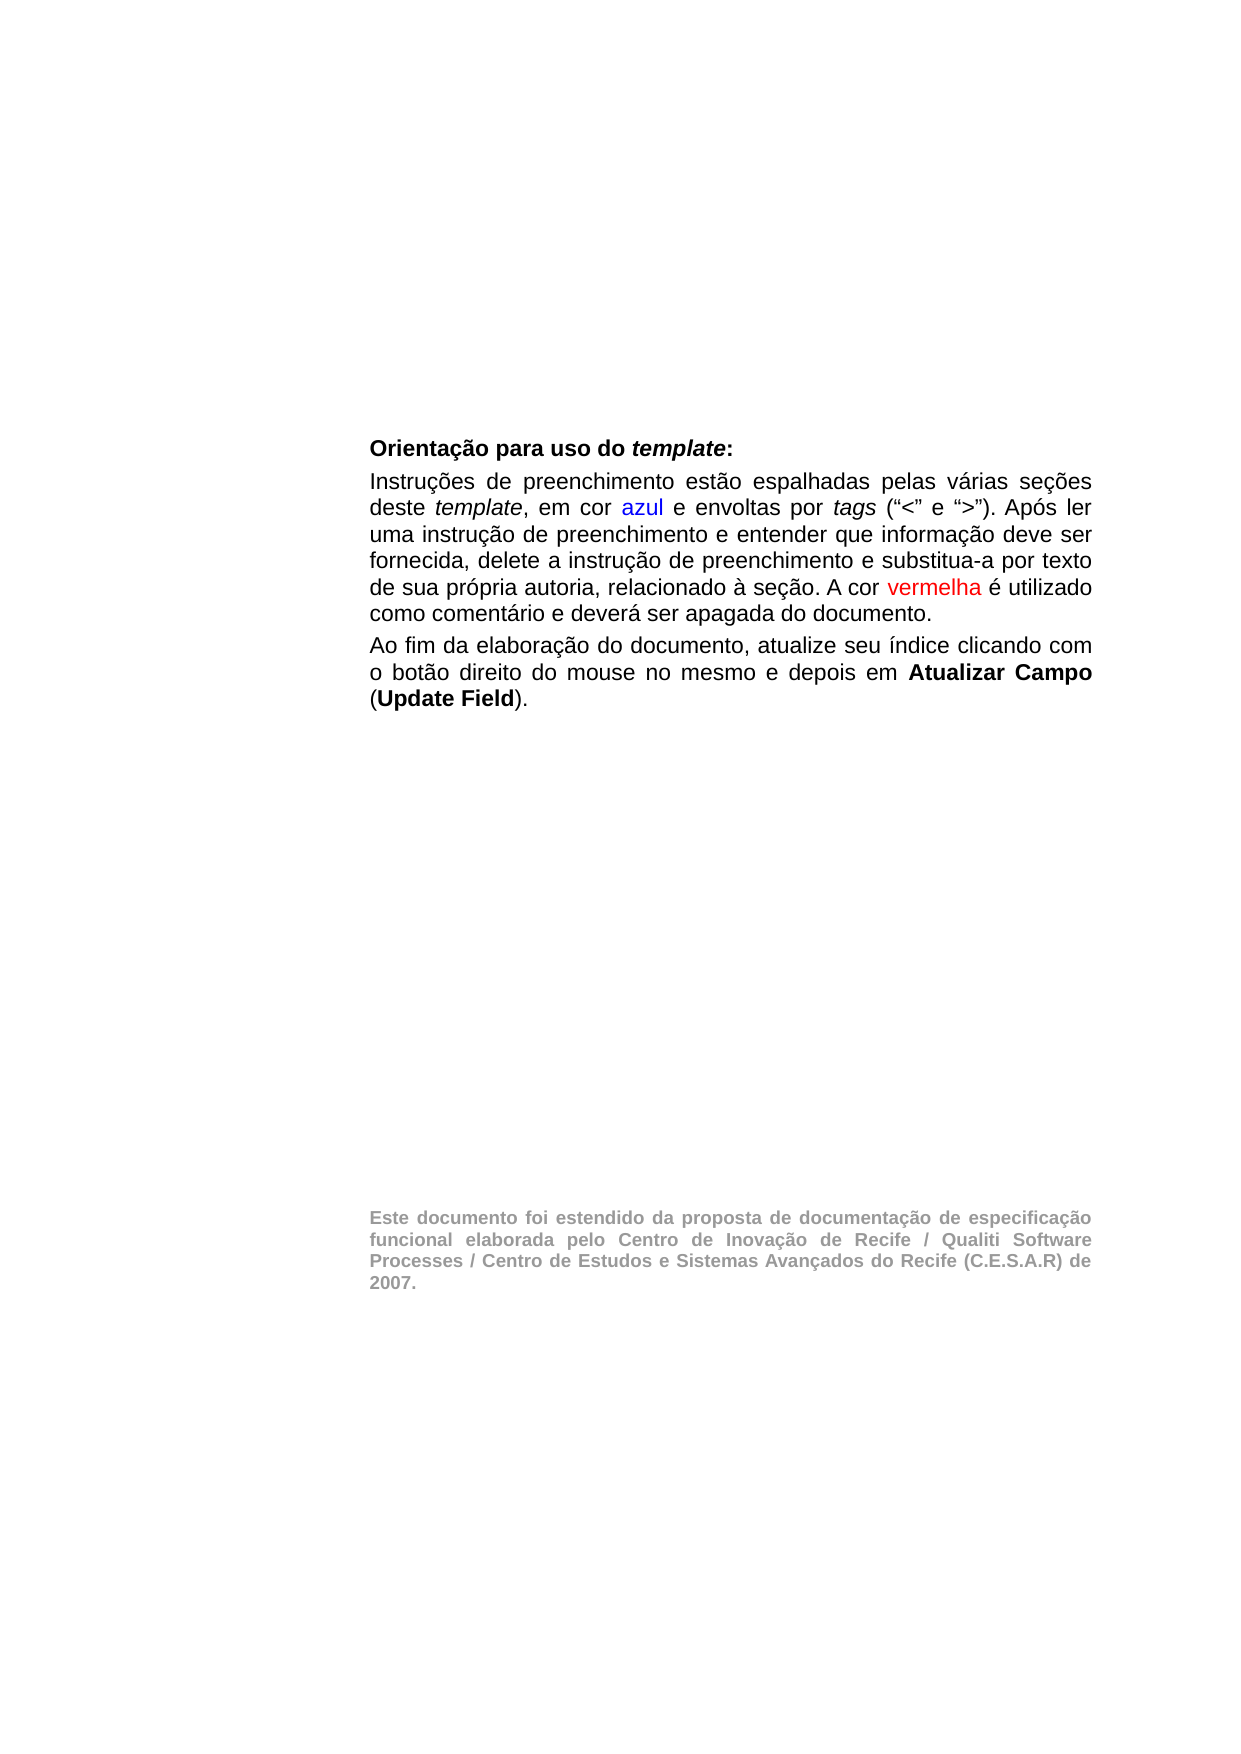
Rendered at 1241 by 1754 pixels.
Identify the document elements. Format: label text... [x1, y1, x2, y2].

text Orientação para uso do template: [369, 435, 1092, 462]
text Ao fim da elaboração do documento, atualize seu índice clicando com o botão direito do mouse no mesmo e depois em Atualizar Campo (Update Field). [369, 632, 1092, 711]
text Instruções de preenchimento estão espalhadas pelas várias seções deste template, em cor azul e envoltas por tags (“<” e “>”). Após ler uma instrução de preenchimento e entender que informação deve ser fornecida, delete a instrução de preenchimento e substitua-a por texto de sua própria autoria, relacionado à seção. A cor vermelha é utilizado como comentário e deverá ser apagada do documento. [369, 468, 1092, 626]
text Este documento foi estendido da proposta de documentação de especificação funcional elaborada pelo Centro de Inovação de Recife / Qualiti Software Processes / Centro de Estudos e Sistemas Avançados do Recife (C.E.S.A.R) de 2007. [369, 1207, 1092, 1293]
